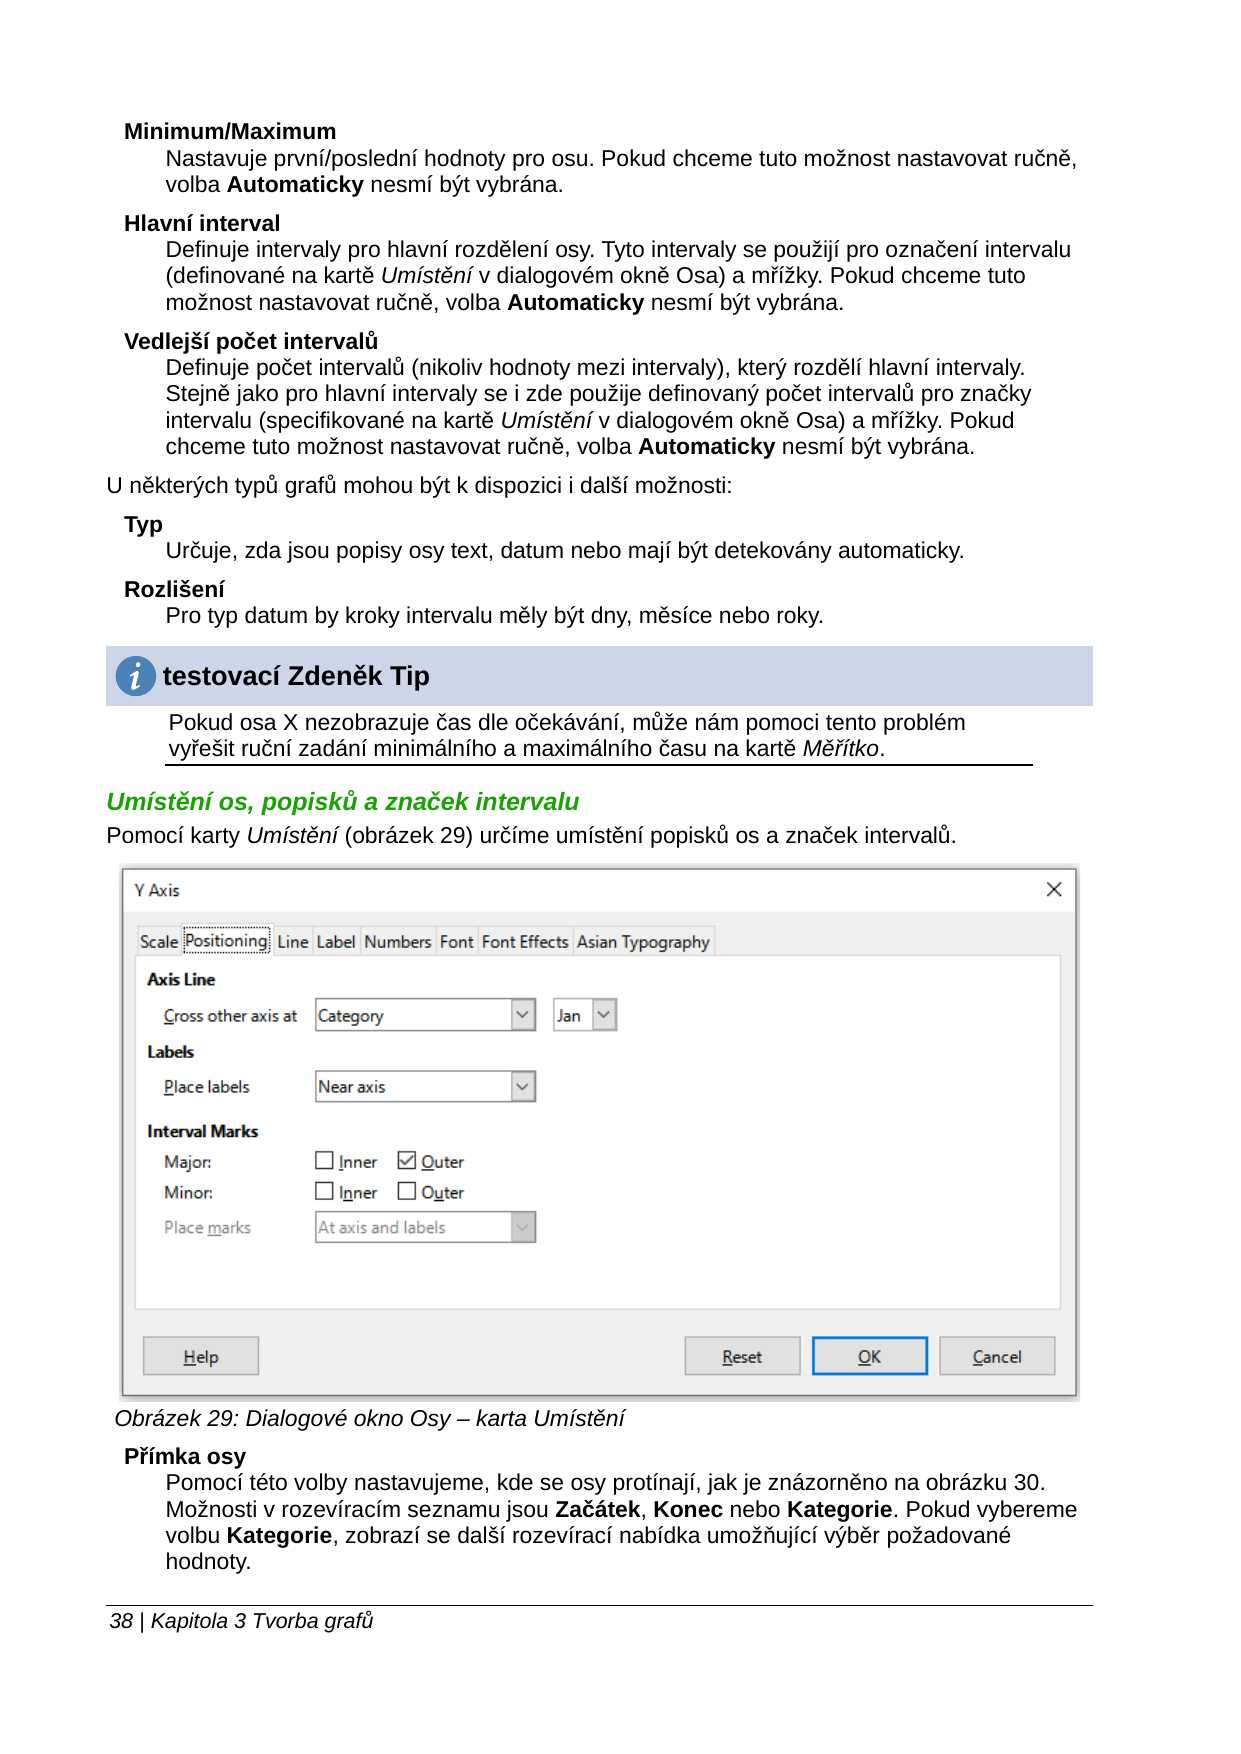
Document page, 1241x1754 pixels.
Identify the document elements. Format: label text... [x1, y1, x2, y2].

text Pokud osa X nezobrazuje čas dle očekávání, může nám pomoci tento problém vyřešit ruční zadání minimálního a maximálního času na kartě Měřítko. [165, 706, 1033, 764]
text Pro typ datum by kroky intervalu měly být dny, měsíce nebo roky. [165, 602, 1093, 629]
text Hlavní interval [124, 210, 1093, 236]
subtitle testovací Zdeněk Tip [106, 646, 1093, 706]
picture [118, 863, 1081, 1402]
text Definuje intervaly pro hlavní rozdělení osy. Tyto intervaly se použijí pro označení intervalu (definované na kartě Umístění v dialogovém okně Osa) a mřížky. Pokud chceme tuto možnost nastavovat ručně, volba Automaticky nesmí být vybrána. [165, 236, 1093, 315]
text U některých typů grafů mohou být k dispozici i další možnosti: [106, 472, 1093, 498]
text Nastavuje první/poslední hodnoty pro osu. Pokud chceme tuto možnost nastavovat ručně, volba Automaticky nesmí být vybrána. [165, 144, 1093, 197]
text Vedlejší počet intervalů [124, 328, 1093, 354]
text Minimum/Maximum [124, 118, 1093, 144]
text Obrázek 29: Dialogové okno Osy – karta Umístění [114, 861, 1085, 1431]
text Určuje, zda jsou popisy osy text, datum nebo mají být detekovány automaticky. [165, 537, 1093, 563]
subtitle Umístění os, popisků a značek intervalu [106, 787, 1093, 816]
text Přímka osy [124, 1443, 1093, 1469]
text Typ [124, 511, 1093, 537]
text Pomocí karty Umístění (obrázek 29) určíme umístění popisků os a značek intervalů. [106, 822, 1093, 848]
text Rozlišení [124, 576, 1093, 602]
text Definuje počet intervalů (nikoliv hodnoty mezi intervaly), který rozdělí hlavní intervaly. Stejně jako pro hlavní intervaly se i zde použije definovaný počet intervalů pro značky intervalu (specifikované na kartě Umístění v dialogovém okně Osa) a mřížky. Pokud chceme tuto možnost nastavovat ručně, volba Automaticky nesmí být vybrána. [165, 354, 1093, 459]
text Pomocí této volby nastavujeme, kde se osy protínají, jak je znázorněno na obrázku 30. Možnosti v rozevíracím seznamu jsou Začátek, Konec nebo Kategorie. Pokud vybereme volbu Kategorie, zobrazí se další rozevírací nabídka umožňující výběr požadované hodnoty. [165, 1469, 1093, 1574]
